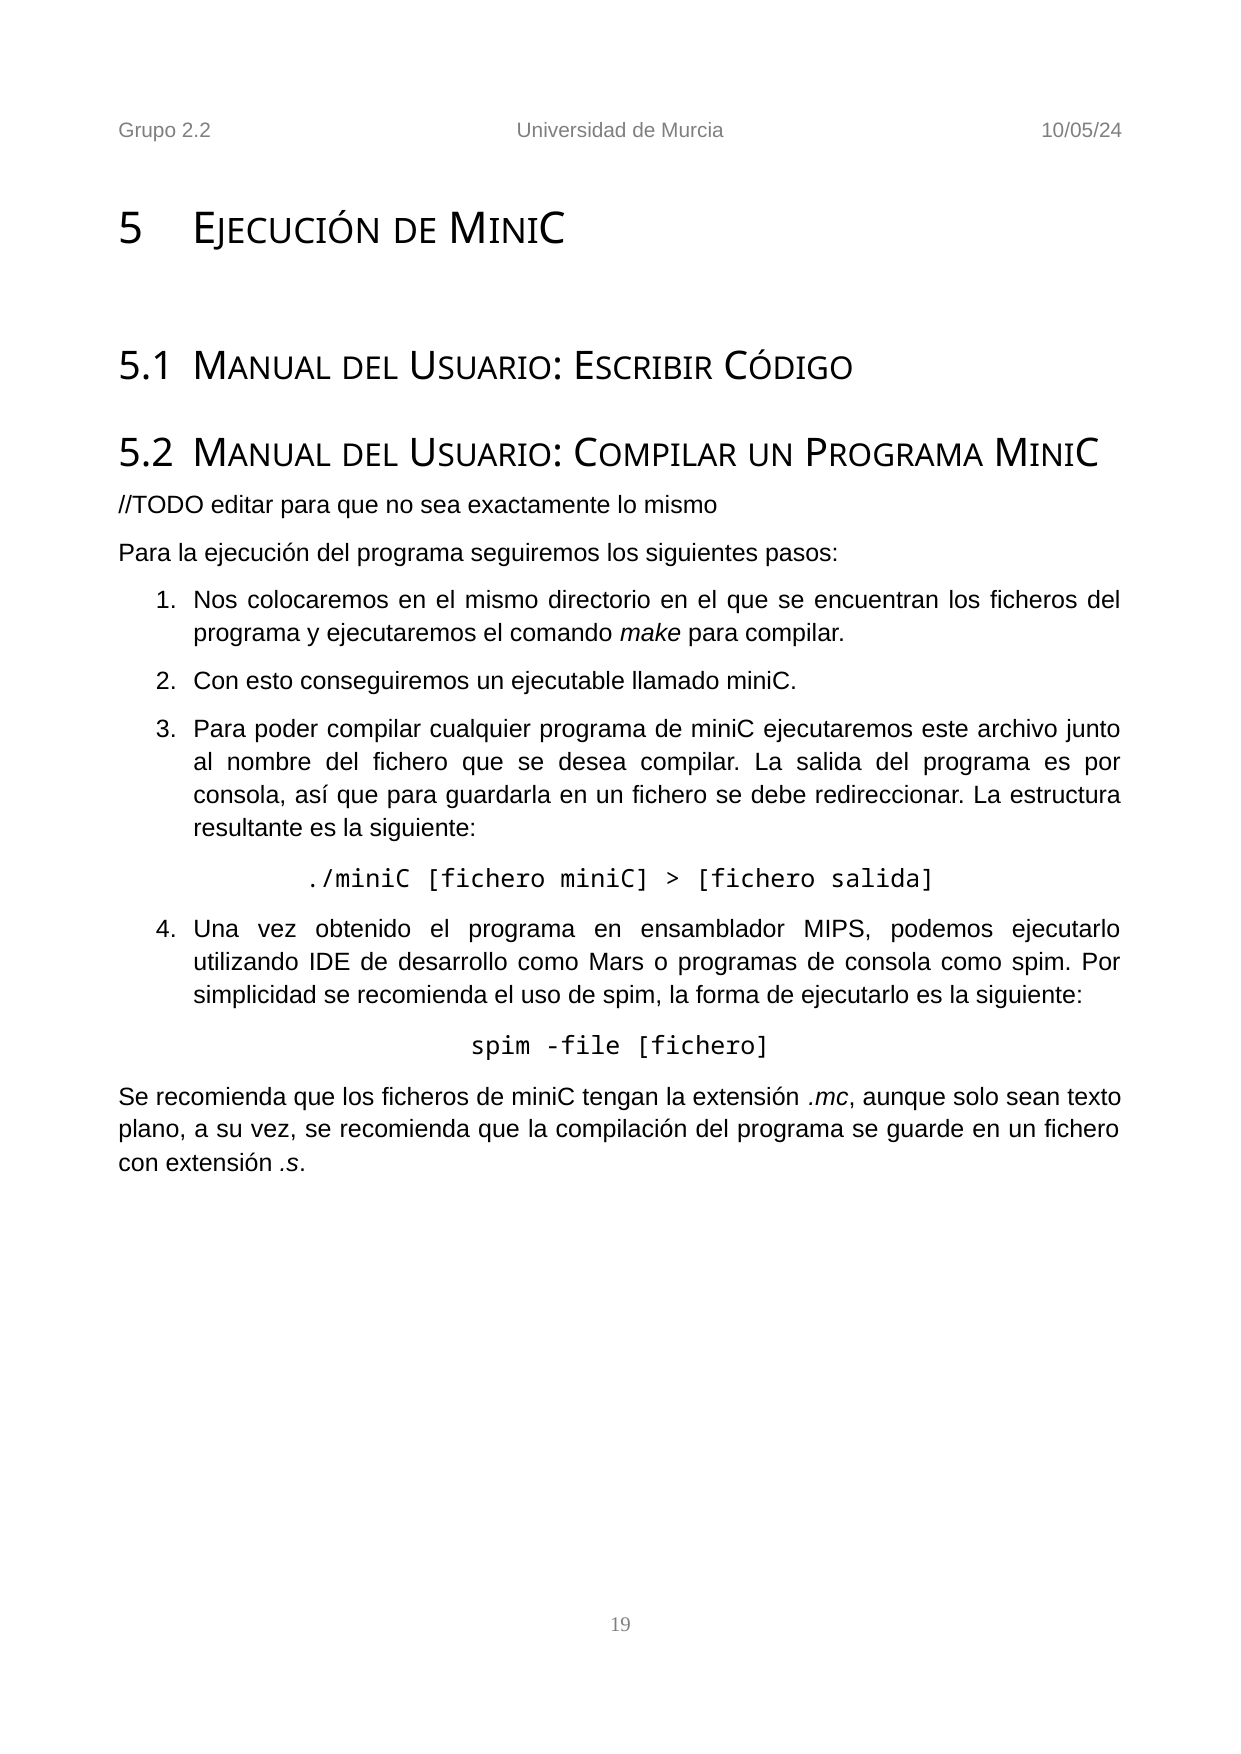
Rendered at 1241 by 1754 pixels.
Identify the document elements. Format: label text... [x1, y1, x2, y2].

subtitle Manual del Usuario: Compilar un Programa MiniC [118, 424, 1122, 478]
list Para poder compilar cualquier programa de miniC ejecutaremos este archivo junto al nombre del fichero que se desea compilar. La salida del programa es por consola, así que para guardarla en un fichero se debe redireccionar. La estructura resultante es la siguiente: [156, 714, 1122, 841]
text ./miniC [fichero miniC] > [fichero salida] [118, 860, 1122, 894]
text //TODO editar para que no sea exactamente lo mismo [118, 490, 1122, 519]
list Nos colocaremos en el mismo directorio en el que se encuentran los ficheros del programa y ejecutaremos el comando make para compilar. [156, 585, 1122, 647]
text Para la ejecución del programa seguiremos los siguientes pasos: [118, 538, 1122, 567]
text spim -file [fichero] [118, 1028, 1122, 1062]
list Una vez obtenido el programa en ensamblador MIPS, podemos ejecutarlo utilizando IDE de desarrollo como Mars o programas de consola como spim. Por simplicidad se recomienda el uso de spim, la forma de ejecutarlo es la siguiente: [156, 914, 1122, 1009]
list Con esto conseguiremos un ejecutable llamado miniC. [156, 666, 1122, 695]
subtitle Ejecución de MiniC [118, 197, 1122, 256]
text Se recomienda que los ficheros de miniC tengan la extensión .mc, aunque solo sean texto plano, a su vez, se recomienda que la compilación del programa se guarde en un fichero con extensión .s. [118, 1081, 1122, 1176]
subtitle Manual del Usuario: Escribir Código [118, 337, 1122, 391]
